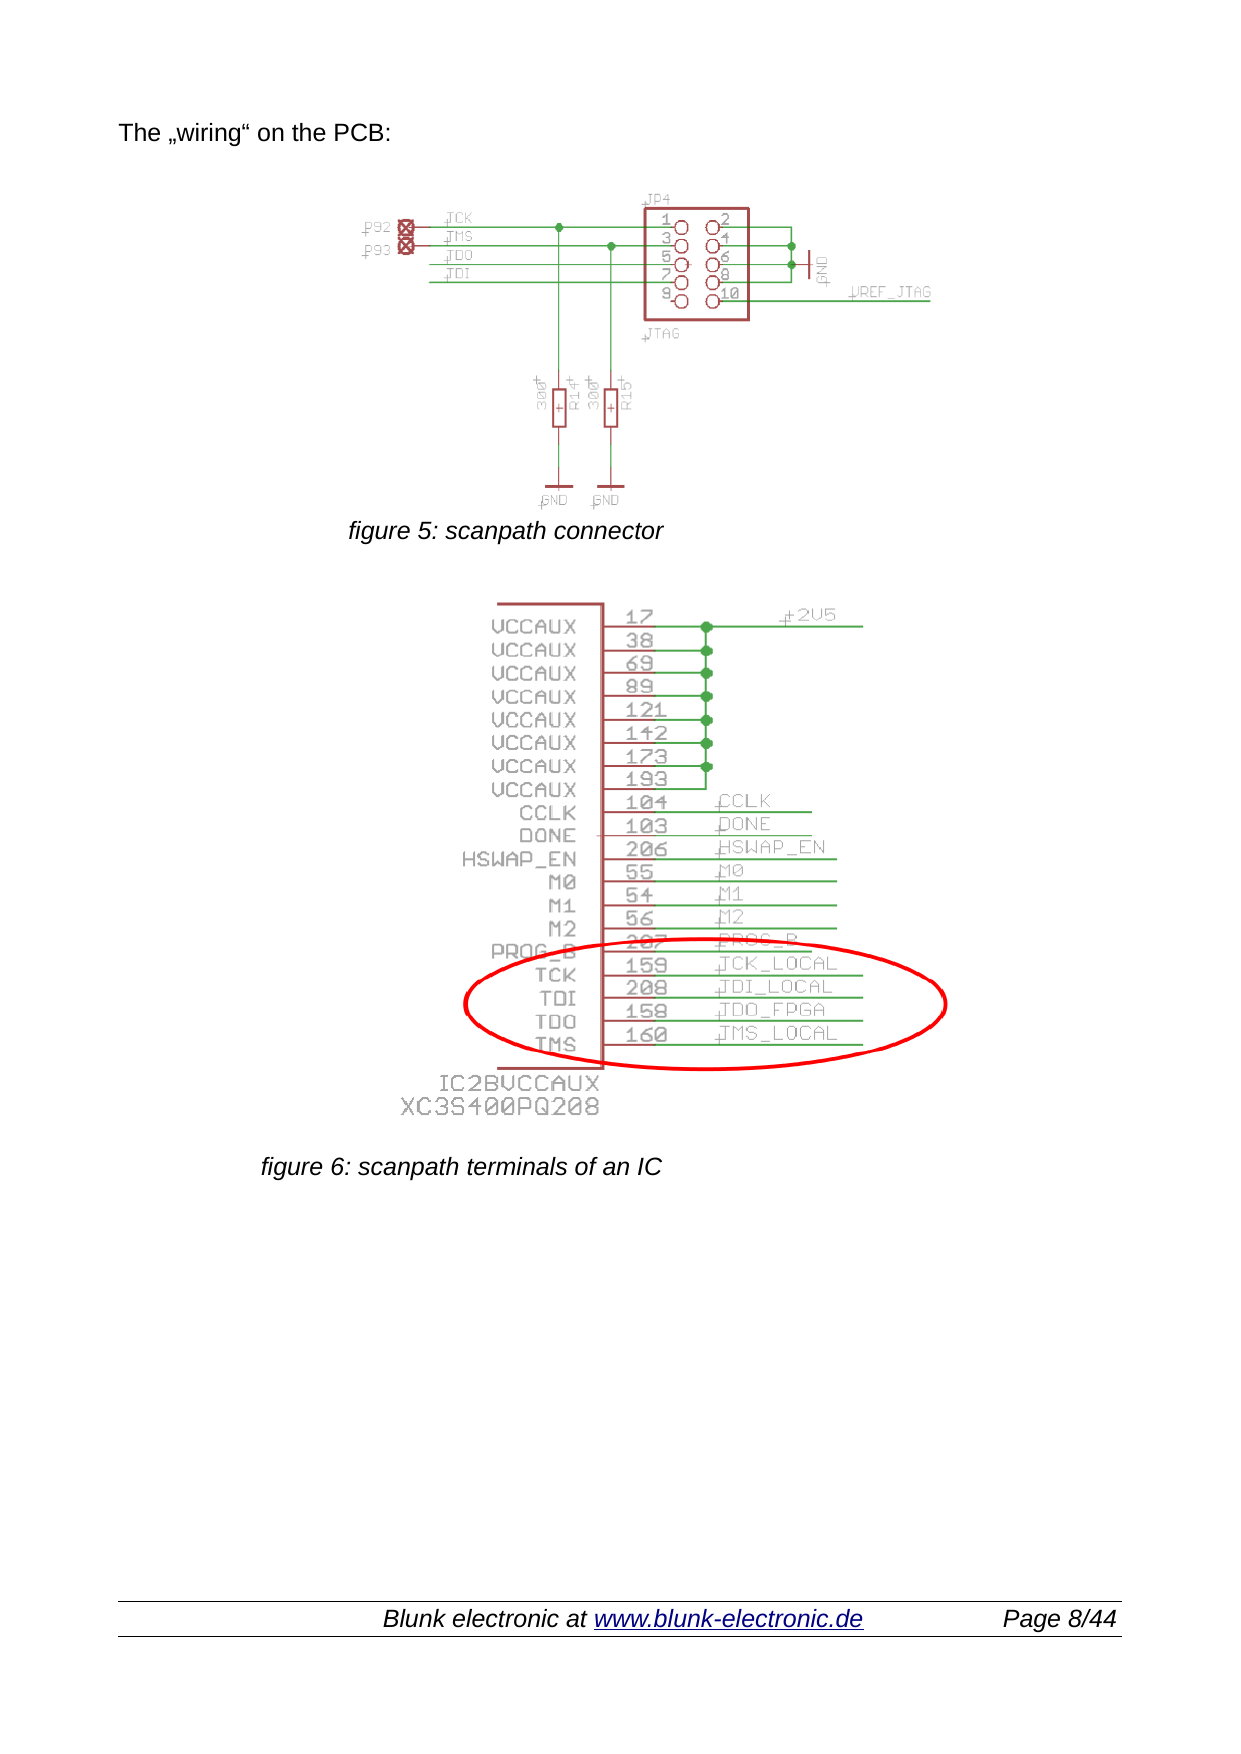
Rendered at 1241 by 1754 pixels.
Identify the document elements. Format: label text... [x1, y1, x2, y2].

text figure 5: scanpath connector [348, 516, 944, 544]
text figure 6: scanpath terminals of an IC [261, 1123, 954, 1181]
picture [348, 171, 944, 516]
text The „wiring“ on the PCB: [118, 118, 1122, 147]
picture [260, 584, 955, 1123]
